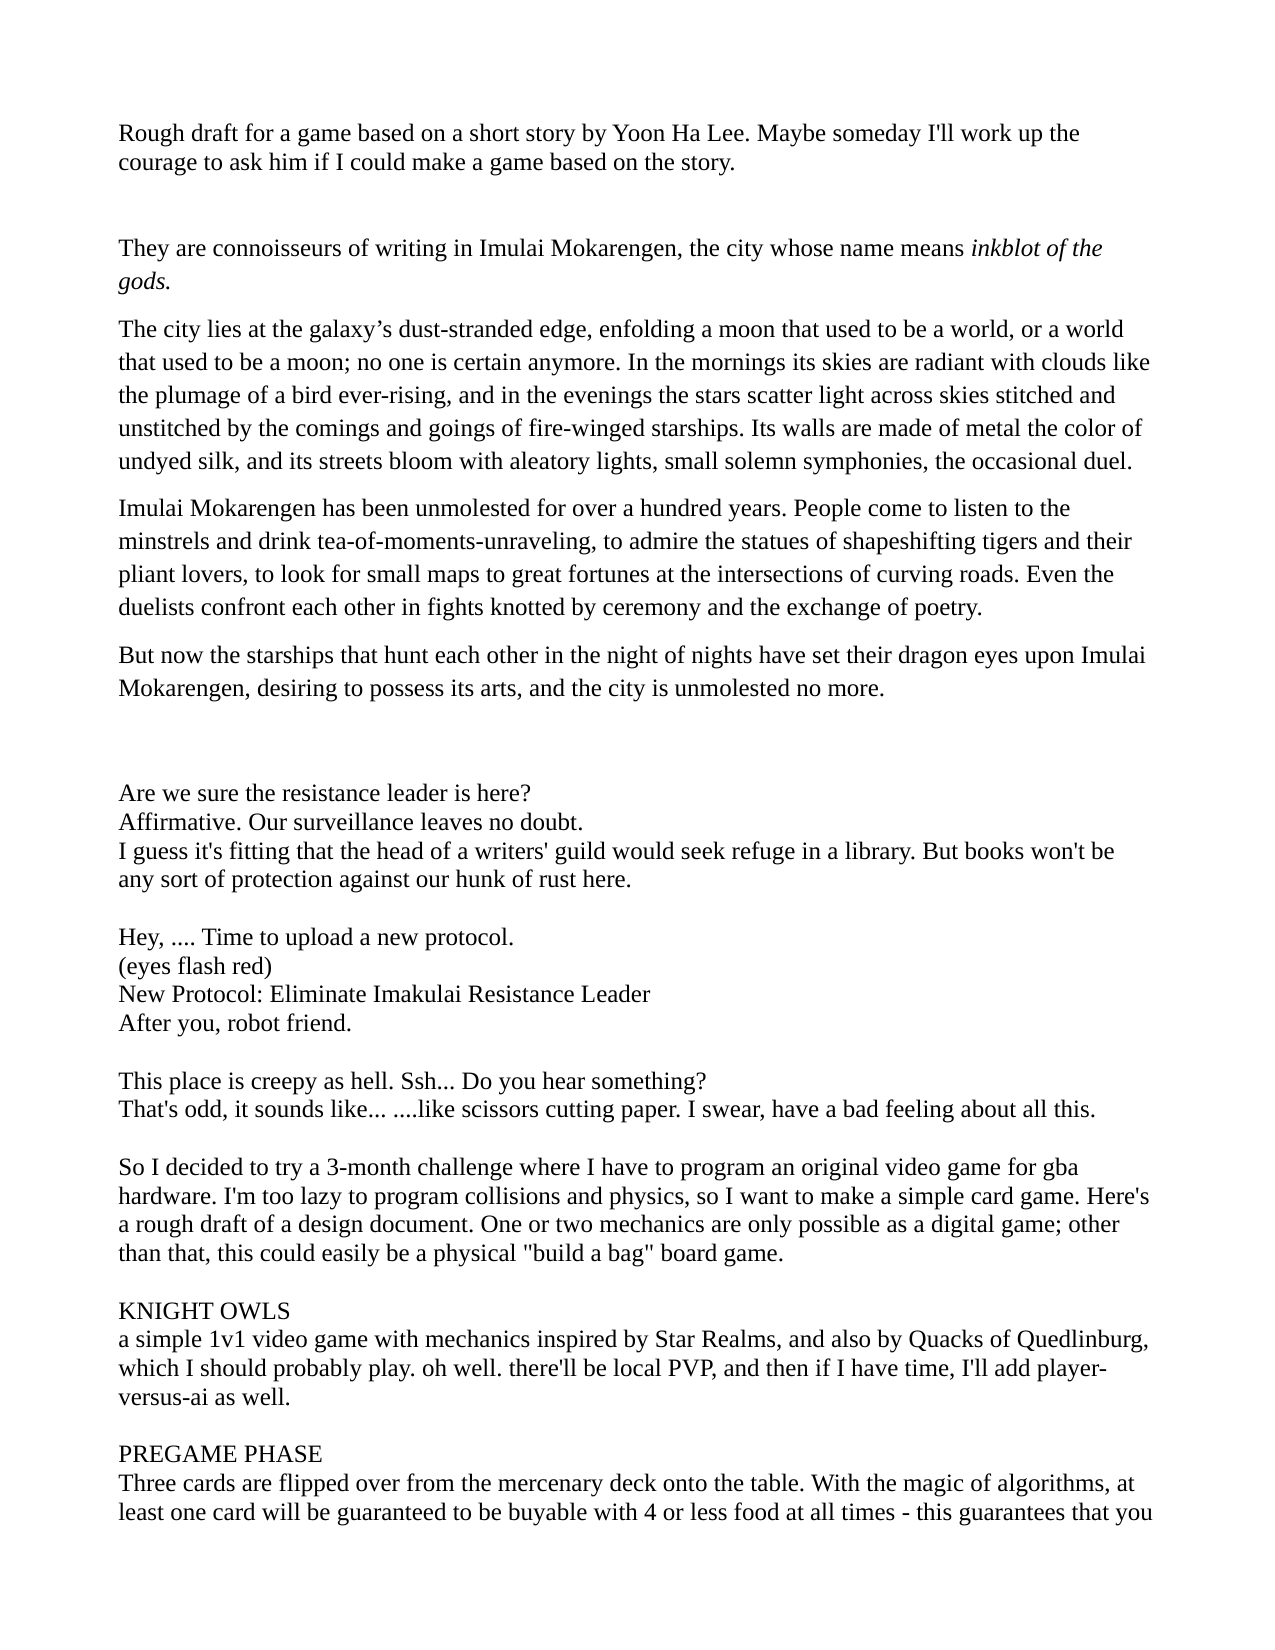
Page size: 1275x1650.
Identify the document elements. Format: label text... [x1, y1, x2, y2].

text Are we sure the resistance leader is here? [118, 778, 1157, 807]
text So I decided to try a 3-month challenge where I have to program an original video game for gba hardware. I'm too lazy to program collisions and physics, so I want to make a simple card game. Here's a rough draft of a design document. One or two mechanics are only possible as a digital game; other than that, this could easily be a physical "build a bag" board game. [118, 1152, 1157, 1267]
text I guess it's fitting that the head of a writers' guild would seek refuge in a library. But books won't be any sort of protection against our hunk of rust here. [118, 836, 1157, 893]
text Affirmative. Our surveillance leaves no doubt. [118, 807, 1157, 836]
text But now the starships that hunt each other in the night of nights have set their dragon eyes upon Imulai Mokarengen, desiring to possess its arts, and the city is unmolested no more. [118, 640, 1157, 702]
text After you, robot friend. [118, 1008, 1157, 1037]
text Imulai Mokarengen has been unmolested for over a hundred years. People come to listen to the minstrels and drink tea-of-moments-unraveling, to admire the statues of shapeshifting tigers and their pliant lovers, to look for small maps to great fortunes at the intersections of curving roads. Even the duelists confront each other in fights knotted by ceremony and the exchange of poetry. [118, 493, 1157, 621]
text This place is creepy as hell. Ssh... Do you hear something? [118, 1066, 1157, 1094]
text Hey, .... Time to upload a new protocol. [118, 922, 1157, 951]
text Rough draft for a game based on a short story by Yoon Ha Lee. Maybe someday I'll work up the courage to ask him if I could make a game based on the story. [118, 118, 1157, 233]
text The city lies at the galaxy’s dust-stranded edge, enfolding a moon that used to be a world, or a world that used to be a moon; no one is certain anymore. In the mornings its skies are radiant with clouds like the plumage of a bird ever-rising, and in the evenings the stars scatter light across skies stitched and unstitched by the comings and goings of fire-winged starships. Its walls are made of metal the color of undyed silk, and its streets bloom with aleatory lights, small solemn symphonies, the occasional duel. [118, 314, 1157, 474]
text New Protocol: Eliminate Imakulai Resistance Leader [118, 979, 1157, 1008]
text (eyes flash red) [118, 951, 1157, 979]
text KNIGHT OWLS [118, 1296, 1157, 1324]
text That's odd, it sounds like... ....like scissors cutting paper. I swear, have a bad feeling about all this. [118, 1094, 1157, 1123]
text a simple 1v1 video game with mechanics inspired by Star Realms, and also by Quacks of Quedlinburg, which I should probably play. oh well. there'll be local PVP, and then if I have time, I'll add player-versus-ai as well. PREGAME PHASE [118, 1324, 1157, 1468]
text They are connoisseurs of writing in Imulai Mokarengen, the city whose name means inkblot of the gods. [118, 233, 1157, 295]
text Three cards are flipped over from the mercenary deck onto the table. With the magic of algorithms, at least one card will be guaranteed to be buyable with 4 or less food at all times - this guarantees that you [118, 1468, 1157, 1526]
